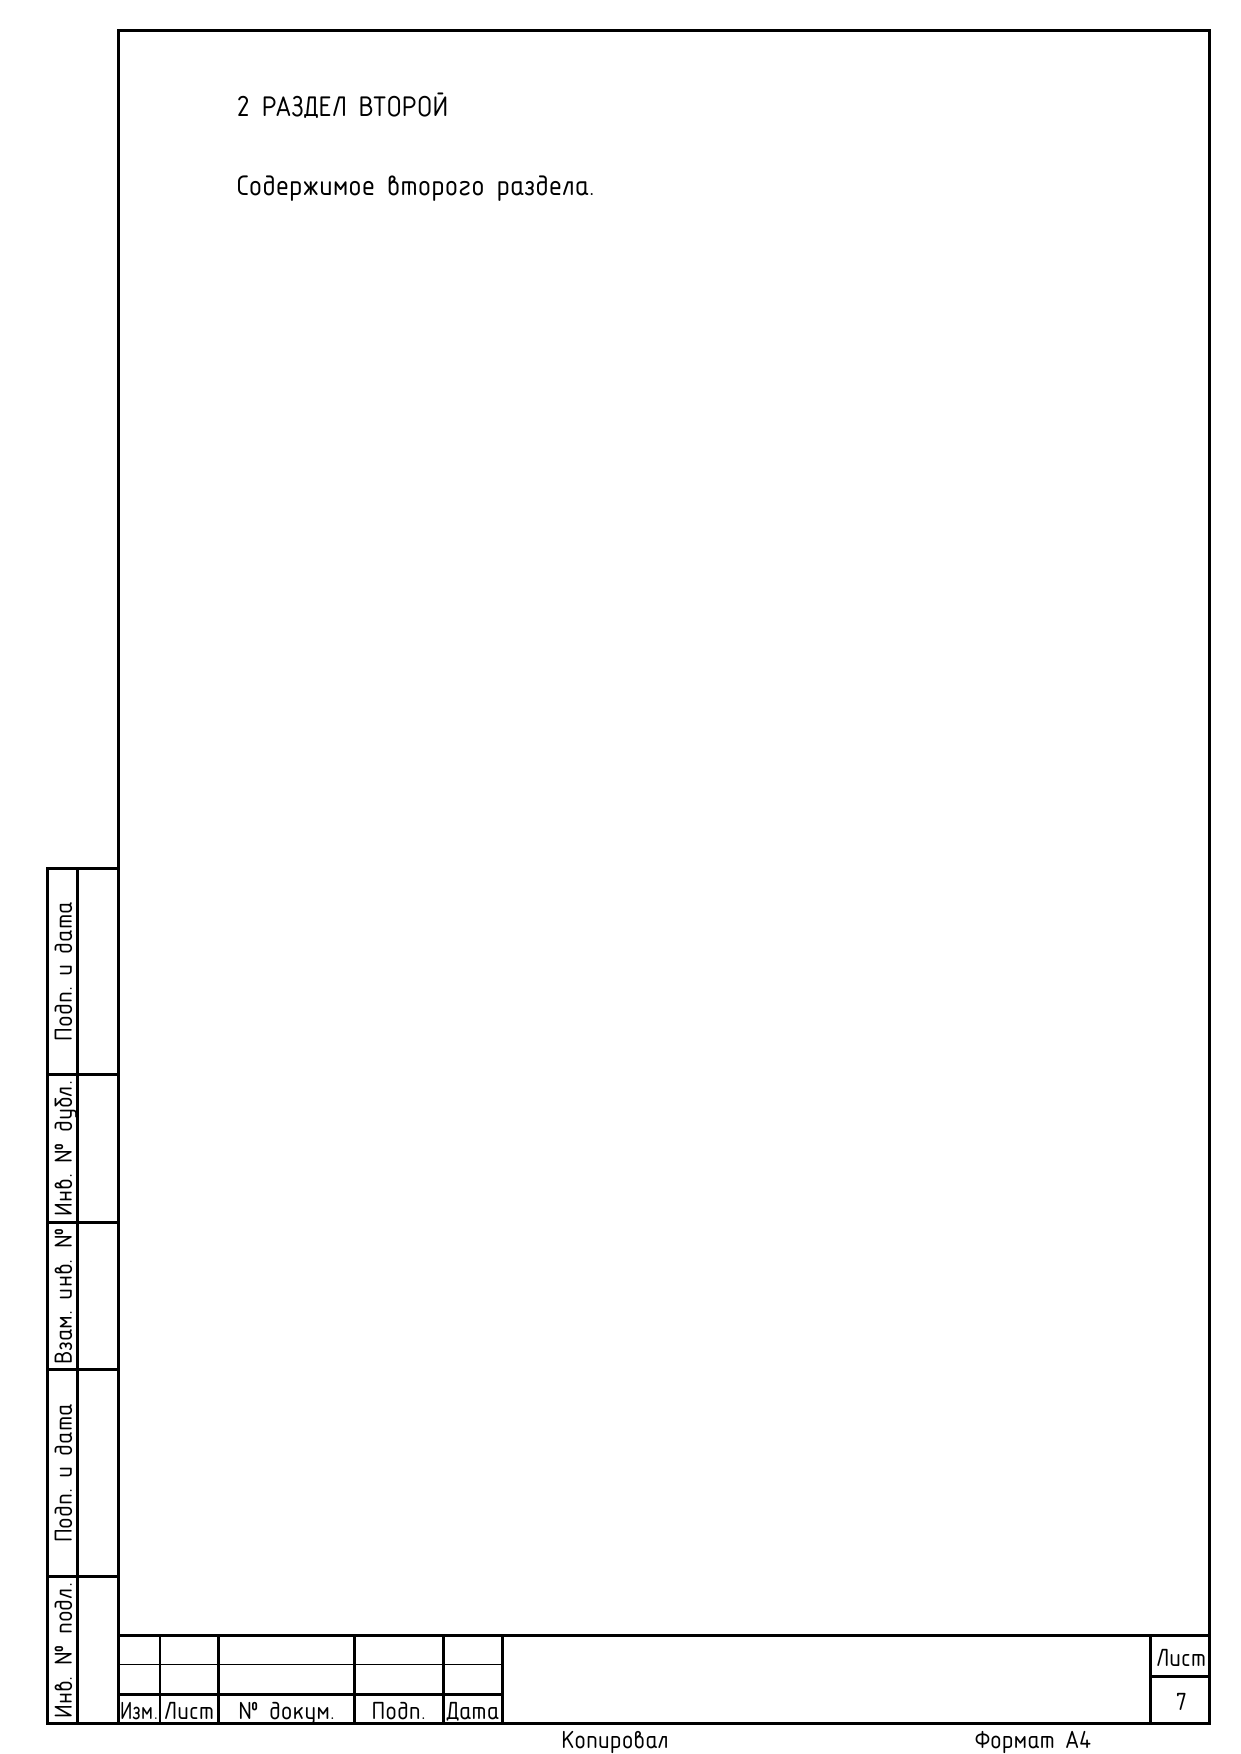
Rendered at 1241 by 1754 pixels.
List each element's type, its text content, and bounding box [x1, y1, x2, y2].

text Содержимое второго раздела. [148, 168, 1181, 201]
subtitle Раздел второй [148, 88, 1181, 122]
